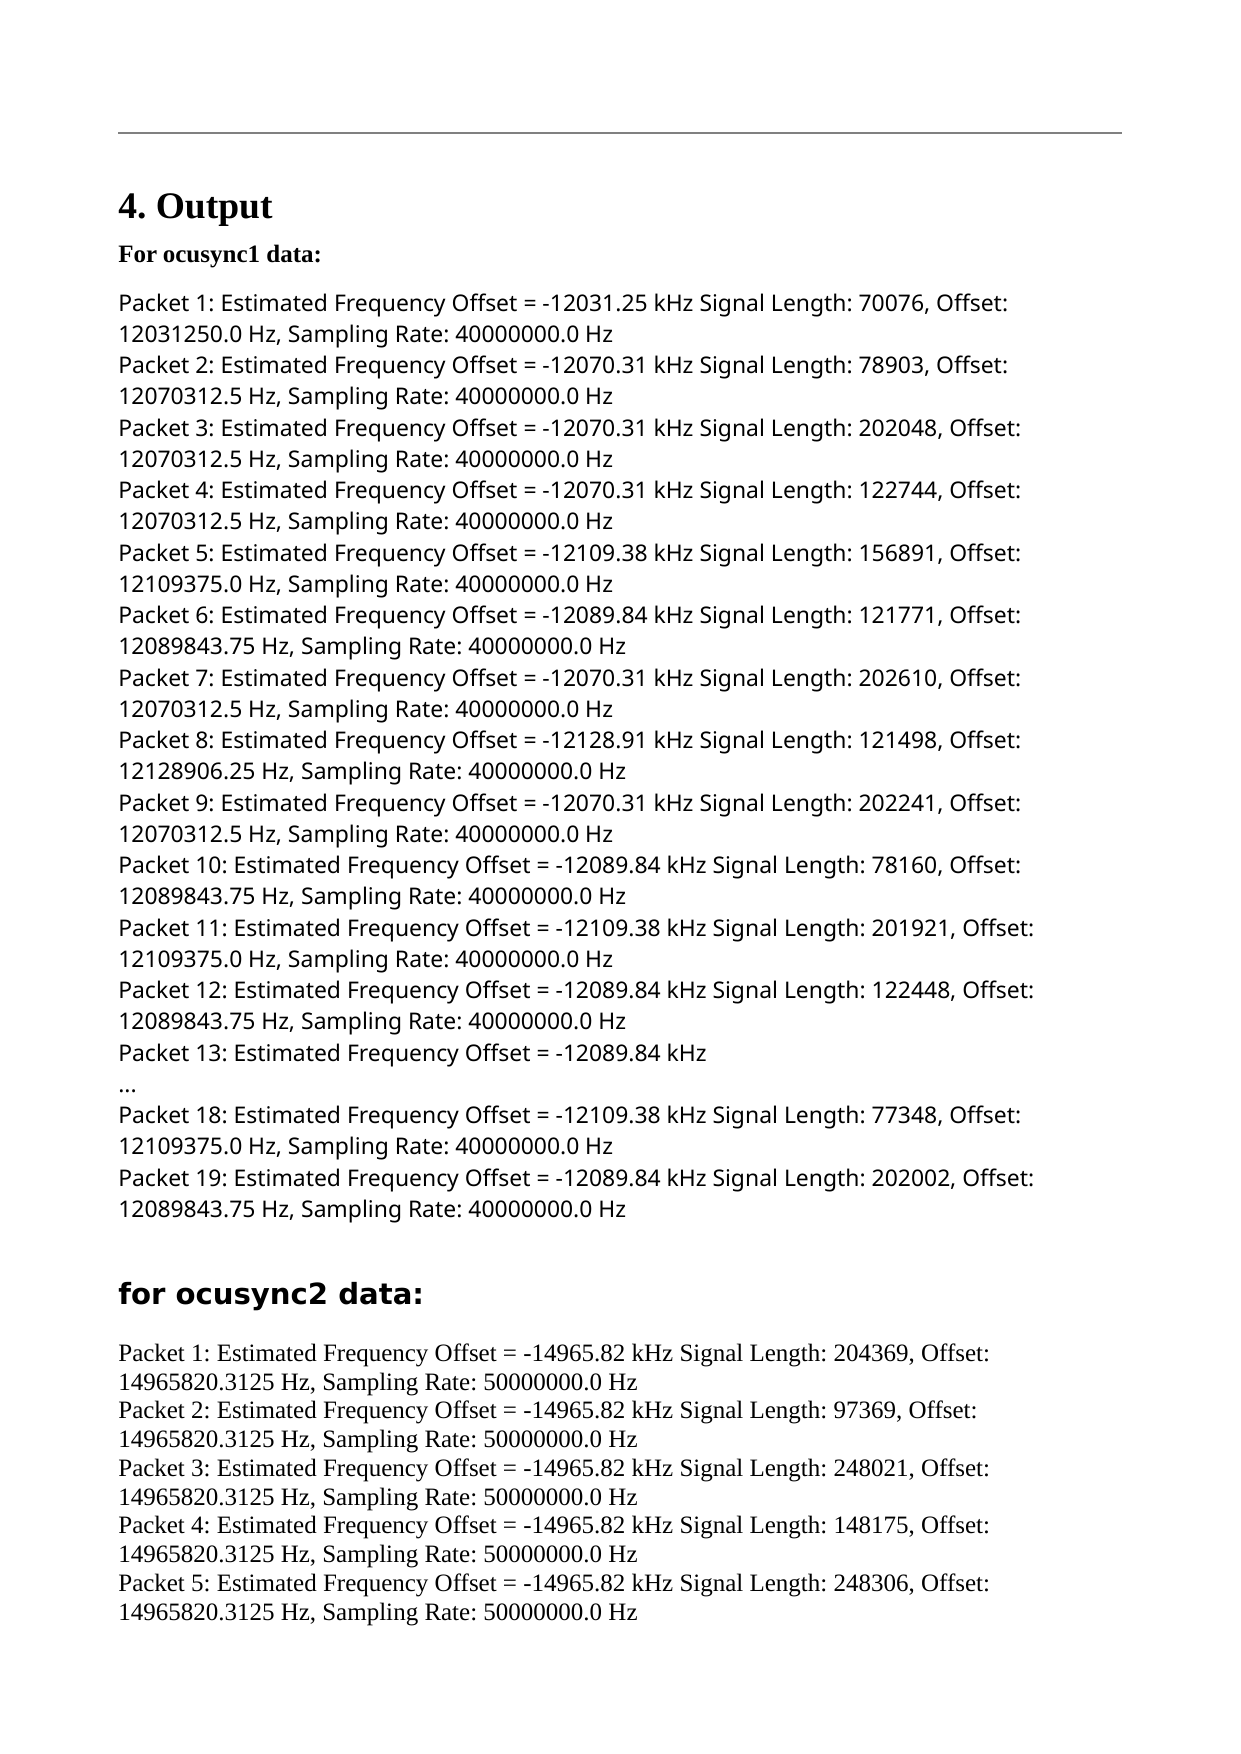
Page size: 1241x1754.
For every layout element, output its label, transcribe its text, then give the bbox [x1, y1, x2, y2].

text Packet 2: Estimated Frequency Offset = -12070.31 kHz Signal Length: 78903, Offset: 12070312.5 Hz, Sampling Rate: 40000000.0 Hz [118, 349, 1122, 411]
subtitle 4. Output [118, 183, 1122, 226]
text Packet 13: Estimated Frequency Offset = -12089.84 kHz [118, 1036, 1122, 1068]
text Packet 3: Estimated Frequency Offset = -12070.31 kHz Signal Length: 202048, Offset: 12070312.5 Hz, Sampling Rate: 40000000.0 Hz [118, 411, 1122, 474]
text Packet 4: Estimated Frequency Offset = -12070.31 kHz Signal Length: 122744, Offset: 12070312.5 Hz, Sampling Rate: 40000000.0 Hz [118, 474, 1122, 536]
text Packet 9: Estimated Frequency Offset = -12070.31 kHz Signal Length: 202241, Offset: 12070312.5 Hz, Sampling Rate: 40000000.0 Hz [118, 786, 1122, 849]
text Packet 5: Estimated Frequency Offset = -14965.82 kHz Signal Length: 248306, Offset: 14965820.3125 Hz, Sampling Rate: 50000000.0 Hz [118, 1568, 1122, 1625]
text Packet 3: Estimated Frequency Offset = -14965.82 kHz Signal Length: 248021, Offset: 14965820.3125 Hz, Sampling Rate: 50000000.0 Hz [118, 1453, 1122, 1510]
text Packet 6: Estimated Frequency Offset = -12089.84 kHz Signal Length: 121771, Offset: 12089843.75 Hz, Sampling Rate: 40000000.0 Hz [118, 599, 1122, 661]
text Packet 1: Estimated Frequency Offset = -14965.82 kHz Signal Length: 204369, Offset: 14965820.3125 Hz, Sampling Rate: 50000000.0 Hz [118, 1338, 1122, 1395]
text Packet 11: Estimated Frequency Offset = -12109.38 kHz Signal Length: 201921, Offset: 12109375.0 Hz, Sampling Rate: 40000000.0 Hz [118, 911, 1122, 974]
text ... [118, 1068, 1122, 1099]
text Packet 2: Estimated Frequency Offset = -14965.82 kHz Signal Length: 97369, Offset: 14965820.3125 Hz, Sampling Rate: 50000000.0 Hz [118, 1395, 1122, 1453]
text Packet 18: Estimated Frequency Offset = -12109.38 kHz Signal Length: 77348, Offset: 12109375.0 Hz, Sampling Rate: 40000000.0 Hz [118, 1099, 1122, 1161]
text Packet 5: Estimated Frequency Offset = -12109.38 kHz Signal Length: 156891, Offset: 12109375.0 Hz, Sampling Rate: 40000000.0 Hz [118, 536, 1122, 599]
text Packet 12: Estimated Frequency Offset = -12089.84 kHz Signal Length: 122448, Offset: 12089843.75 Hz, Sampling Rate: 40000000.0 Hz [118, 974, 1122, 1036]
text Packet 1: Estimated Frequency Offset = -12031.25 kHz Signal Length: 70076, Offset: 12031250.0 Hz, Sampling Rate: 40000000.0 Hz [118, 286, 1122, 349]
text Packet 7: Estimated Frequency Offset = -12070.31 kHz Signal Length: 202610, Offset: 12070312.5 Hz, Sampling Rate: 40000000.0 Hz [118, 661, 1122, 724]
text Packet 8: Estimated Frequency Offset = -12128.91 kHz Signal Length: 121498, Offset: 12128906.25 Hz, Sampling Rate: 40000000.0 Hz [118, 724, 1122, 786]
text Packet 10: Estimated Frequency Offset = -12089.84 kHz Signal Length: 78160, Offset: 12089843.75 Hz, Sampling Rate: 40000000.0 Hz [118, 849, 1122, 911]
text for ocusync2 data: [118, 1277, 1122, 1311]
text For ocusync1 data: [118, 239, 1122, 268]
text Packet 4: Estimated Frequency Offset = -14965.82 kHz Signal Length: 148175, Offset: 14965820.3125 Hz, Sampling Rate: 50000000.0 Hz [118, 1510, 1122, 1568]
text Packet 19: Estimated Frequency Offset = -12089.84 kHz Signal Length: 202002, Offset: 12089843.75 Hz, Sampling Rate: 40000000.0 Hz [118, 1161, 1122, 1224]
